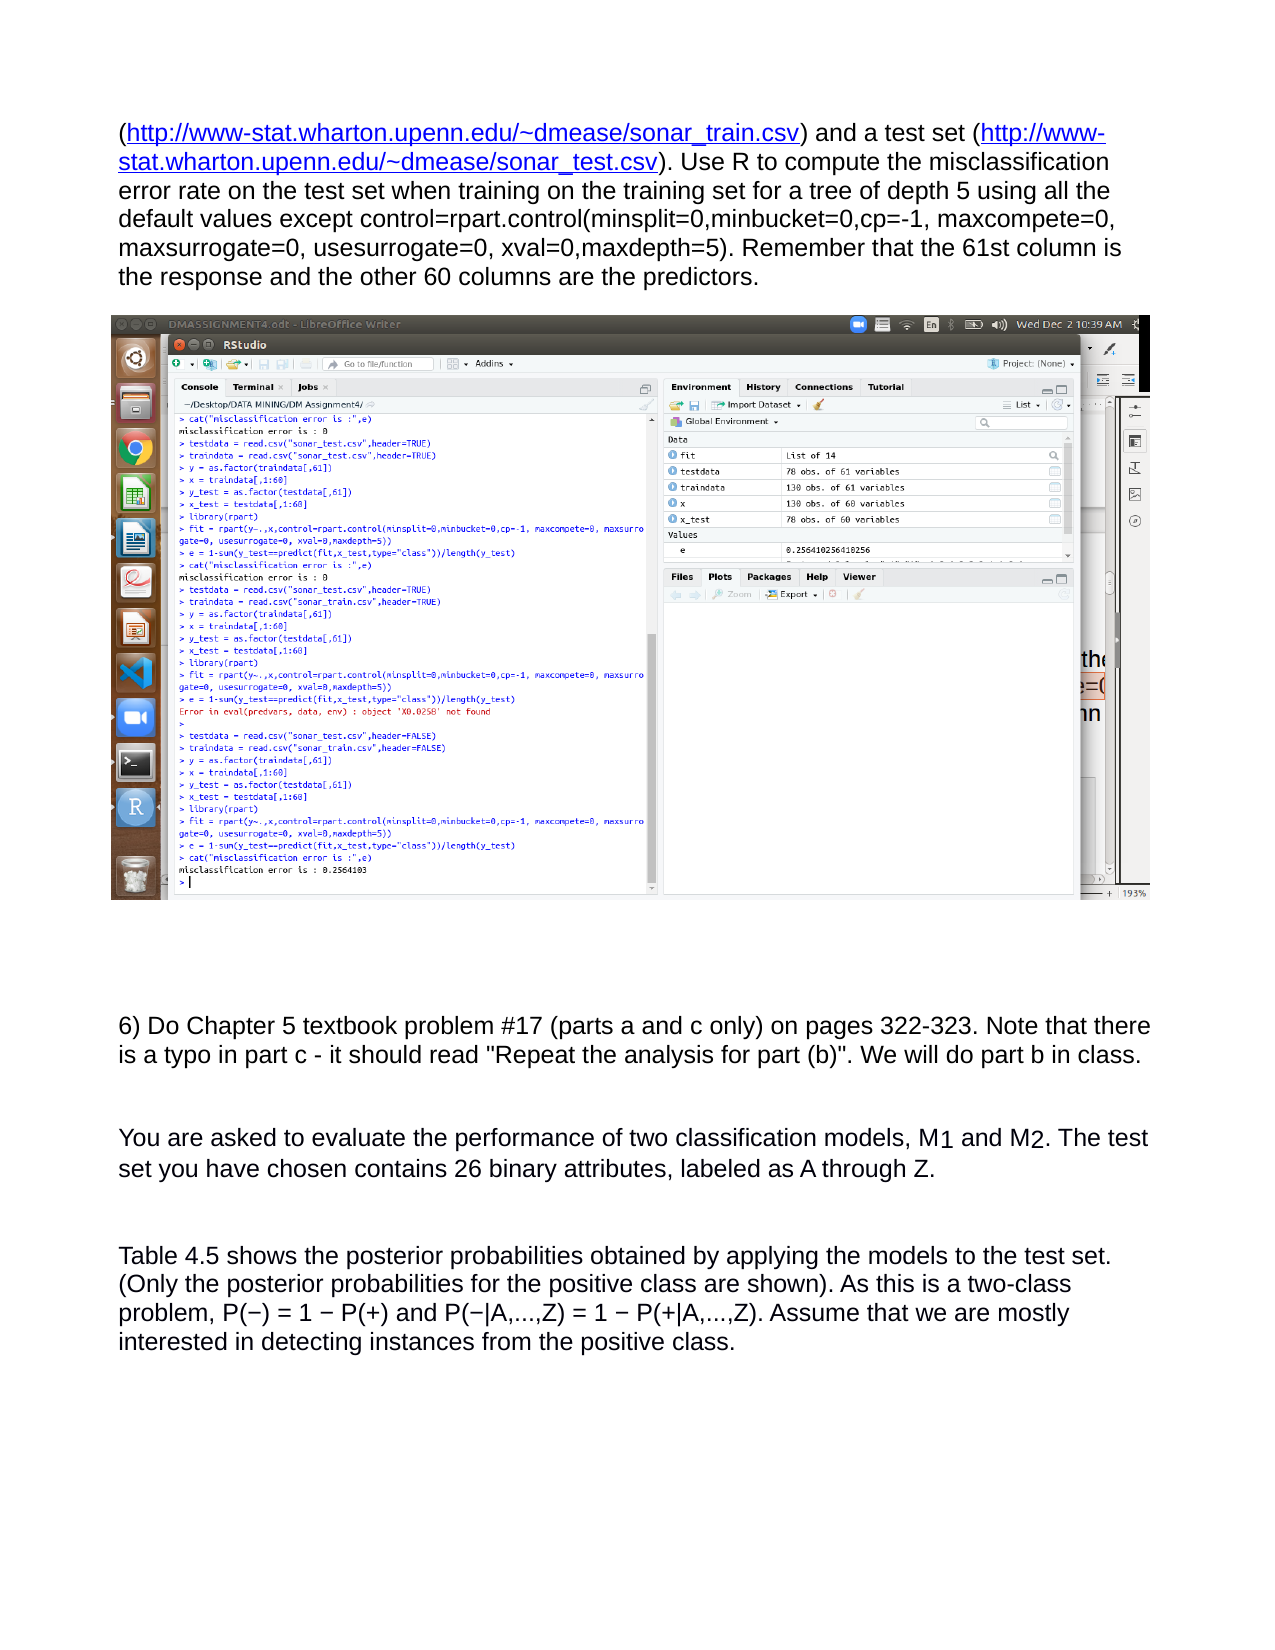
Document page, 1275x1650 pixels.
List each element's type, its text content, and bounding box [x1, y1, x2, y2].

text Table 4.5 shows the posterior probabilities obtained by applying the models to the test set. (Only the posterior probabilities for the positive class are shown). As this is a two-class problem, P(−) = 1 − P(+) and P(−|A,...,Z) = 1 − P(+|A,...,Z). Assume that we are mostly interested in detecting instances from the positive class. [118, 1241, 1157, 1356]
text (http://www-stat.wharton.upenn.edu/~dmease/sonar_train.csv) and a test set (http://www-stat.wharton.upenn.edu/~dmease/sonar_test.csv). Use R to compute the misclassification error rate on the test set when training on the training set for a tree of depth 5 using all the default values except control=rpart.control(minsplit=0,minbucket=0,cp=-1, maxcompete=0, maxsurrogate=0, usesurrogate=0, xval=0,maxdepth=5). Remember that the 61st column is the response and the other 60 columns are the predictors. [118, 118, 1157, 291]
text 6) Do Chapter 5 textbook problem #17 (parts a and c only) on pages 322-323. Note that there is a typo in part c - it should read "Repeat the analysis for part (b)". We will do part b in class. [118, 953, 1157, 1068]
text You are asked to evaluate the performance of two classification models, M1 and M2. The test set you have chosen contains 26 binary attributes, labeled as A through Z. [118, 1122, 1157, 1182]
picture [111, 315, 1150, 900]
